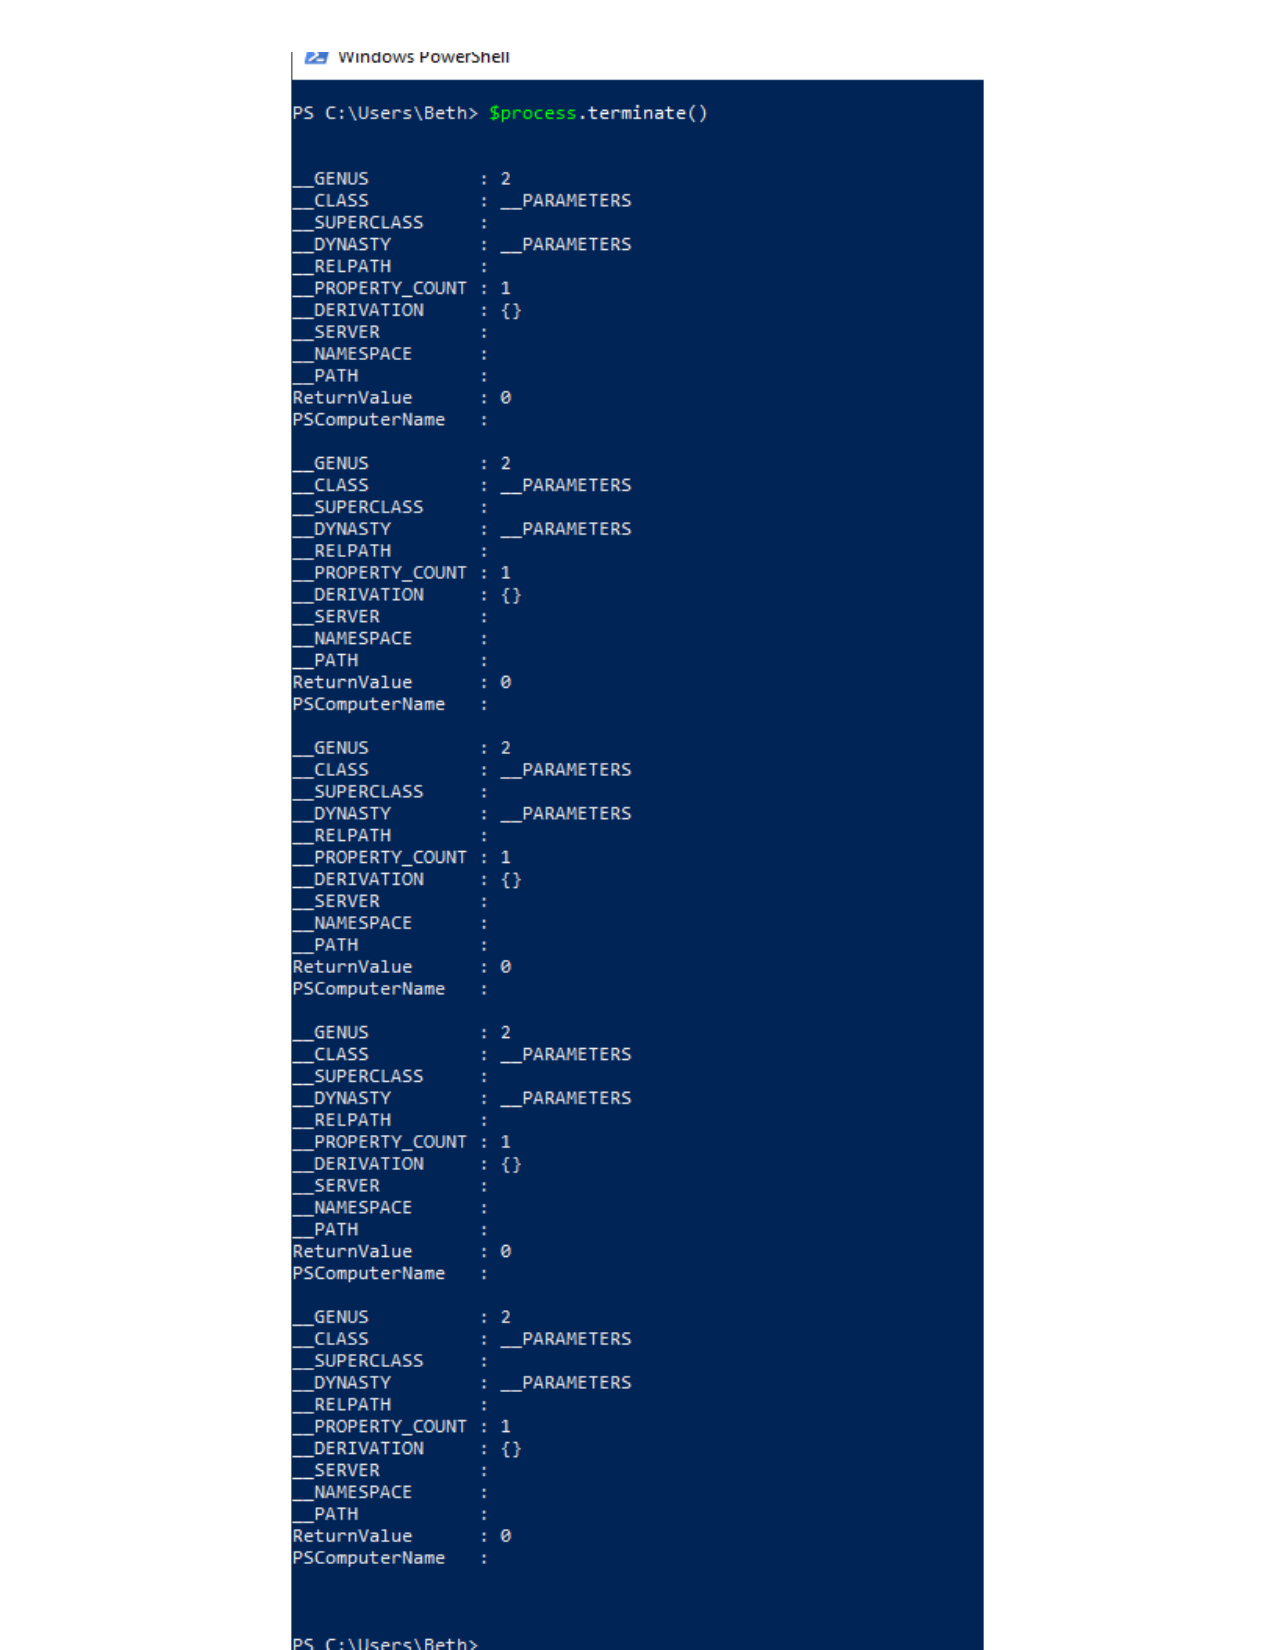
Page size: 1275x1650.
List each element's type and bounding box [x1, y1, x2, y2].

picture [291, 52, 984, 1650]
